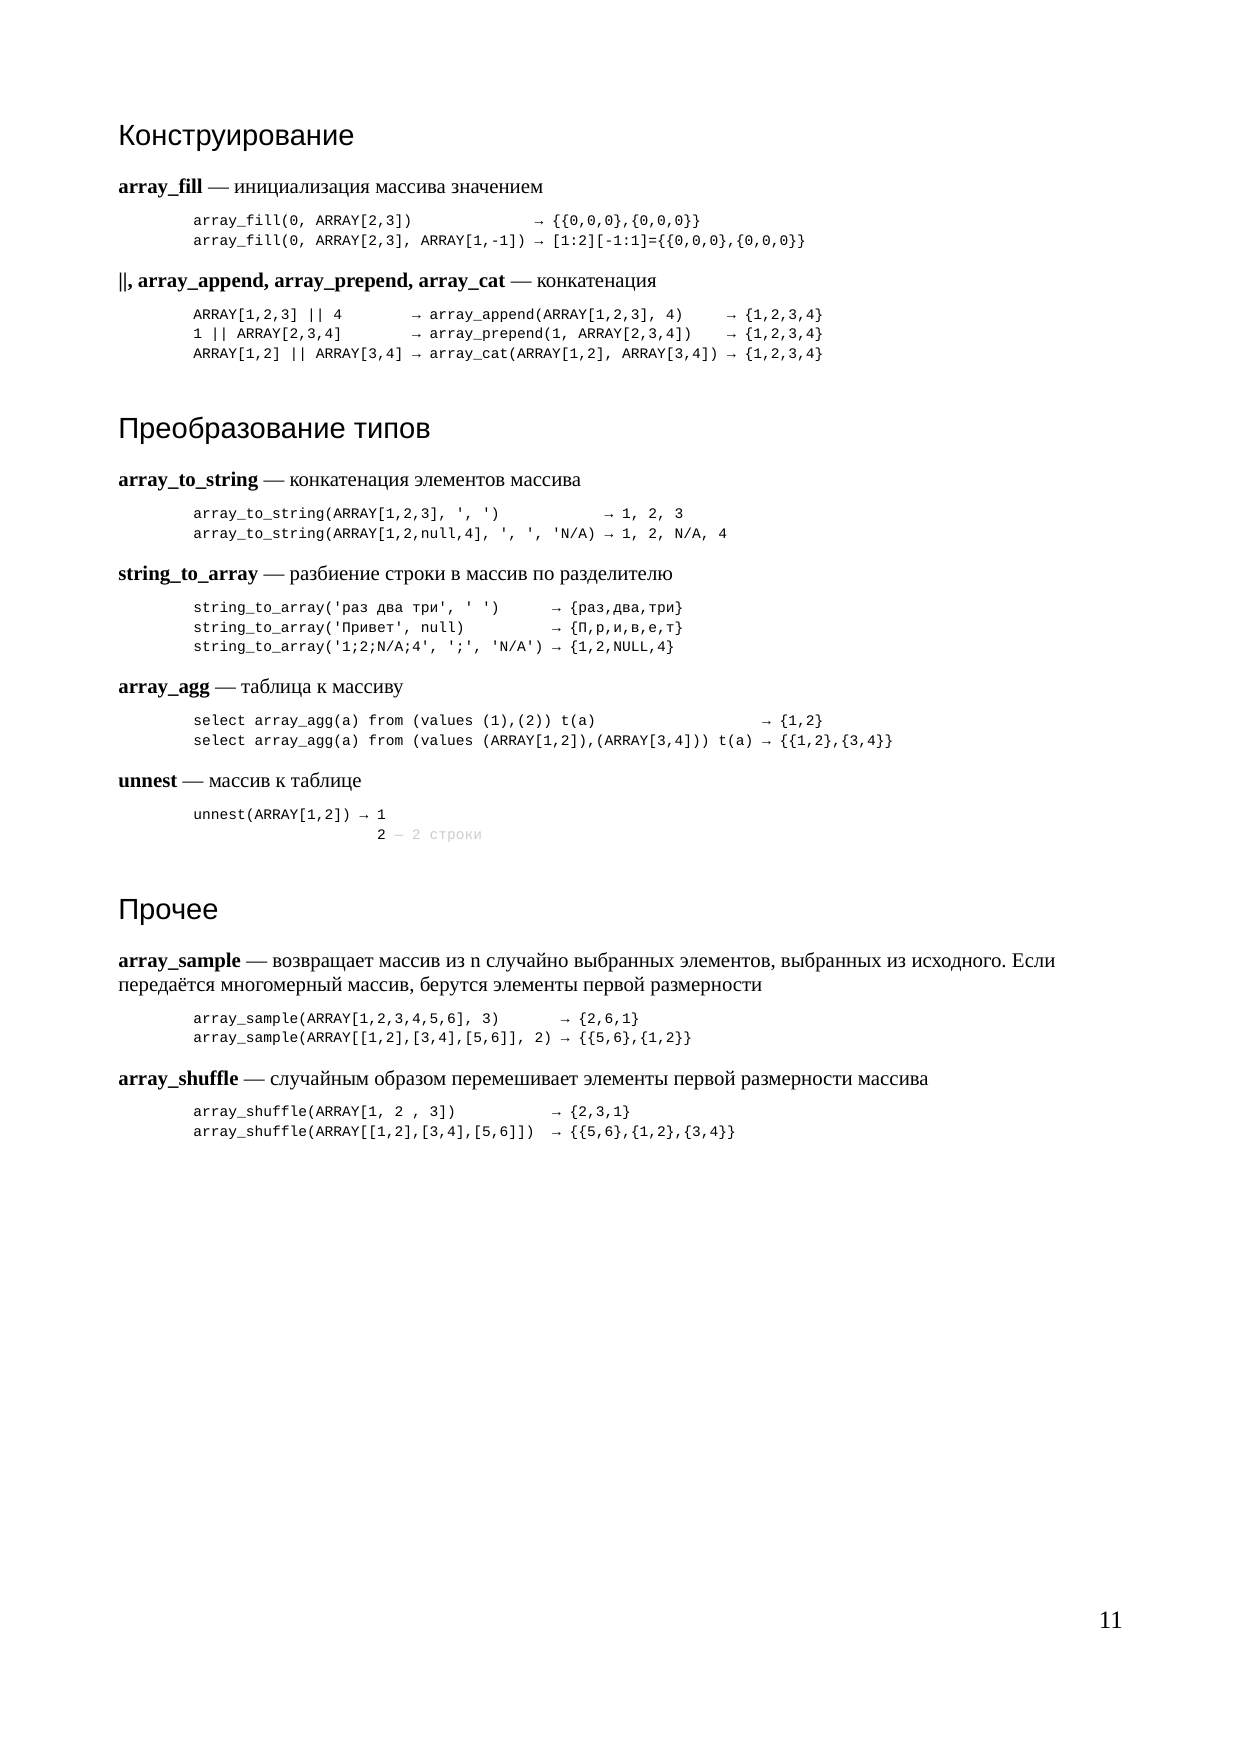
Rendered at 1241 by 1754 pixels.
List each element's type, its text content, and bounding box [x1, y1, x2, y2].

text select array_agg(a) from (values (1),(2)) t(a) → {1,2} [193, 713, 1122, 730]
text ||, array_append, array_prepend, array_cat — конкатенация [118, 268, 1122, 292]
text unnest(ARRAY[1,2]) → 1 [193, 807, 1122, 824]
text array_sample — возвращает массив из n случайно выбранных элементов, выбранных из исходного. Если передаётся многомерный массив, берутся элементы первой размерности [118, 948, 1122, 996]
text array_fill(0, ARRAY[2,3], ARRAY[1,-1]) → [1:2][-1:1]={{0,0,0},{0,0,0}} [193, 233, 1122, 249]
subtitle Преобразование типов [118, 411, 1122, 445]
text array_sample(ARRAY[[1,2],[3,4],[5,6]], 2) → {{5,6},{1,2}} [193, 1031, 1122, 1047]
text select array_agg(a) from (values (ARRAY[1,2]),(ARRAY[3,4])) t(a) → {{1,2},{3,4}} [193, 733, 1122, 750]
text array_agg — таблица к массиву [118, 674, 1122, 698]
text 2 — 2 строки [193, 827, 1122, 843]
text string_to_array('раз два три', ' ') → {раз,два,три} [193, 600, 1122, 617]
text array_to_string — конкатенация элементов массива [118, 467, 1122, 491]
text array_to_string(ARRAY[1,2,3], ', ') → 1, 2, 3 [193, 506, 1122, 523]
text array_shuffle — случайным образом перемешивает элементы первой размерности массива [118, 1065, 1122, 1089]
text array_shuffle(ARRAY[[1,2],[3,4],[5,6]]) → {{5,6},{1,2},{3,4}} [193, 1124, 1122, 1141]
text array_fill — инициализация массива значением [118, 174, 1122, 198]
subtitle Конструирование [118, 118, 1122, 152]
text 1 || ARRAY[2,3,4] → array_prepend(1, ARRAY[2,3,4]) → {1,2,3,4} [193, 327, 1122, 343]
text string_to_array('Привет', null) → {П,р,и,в,е,т} [193, 620, 1122, 636]
text ARRAY[1,2,3] || 4 → array_append(ARRAY[1,2,3], 4) → {1,2,3,4} [193, 307, 1122, 323]
text array_to_string(ARRAY[1,2,null,4], ', ', 'N/A) → 1, 2, N/A, 4 [193, 526, 1122, 543]
text ARRAY[1,2] || ARRAY[3,4] → array_cat(ARRAY[1,2], ARRAY[3,4]) → {1,2,3,4} [193, 346, 1122, 363]
text array_shuffle(ARRAY[1, 2 , 3]) → {2,3,1} [193, 1104, 1122, 1121]
text array_sample(ARRAY[1,2,3,4,5,6], 3) → {2,6,1} [193, 1011, 1122, 1027]
text string_to_array — разбиение строки в массив по разделителю [118, 561, 1122, 585]
subtitle Прочее [118, 892, 1122, 925]
text unnest — массив к таблице [118, 768, 1122, 792]
text array_fill(0, ARRAY[2,3]) → {{0,0,0},{0,0,0}} [193, 213, 1122, 230]
text string_to_array('1;2;N/A;4', ';', 'N/A') → {1,2,NULL,4} [193, 639, 1122, 656]
